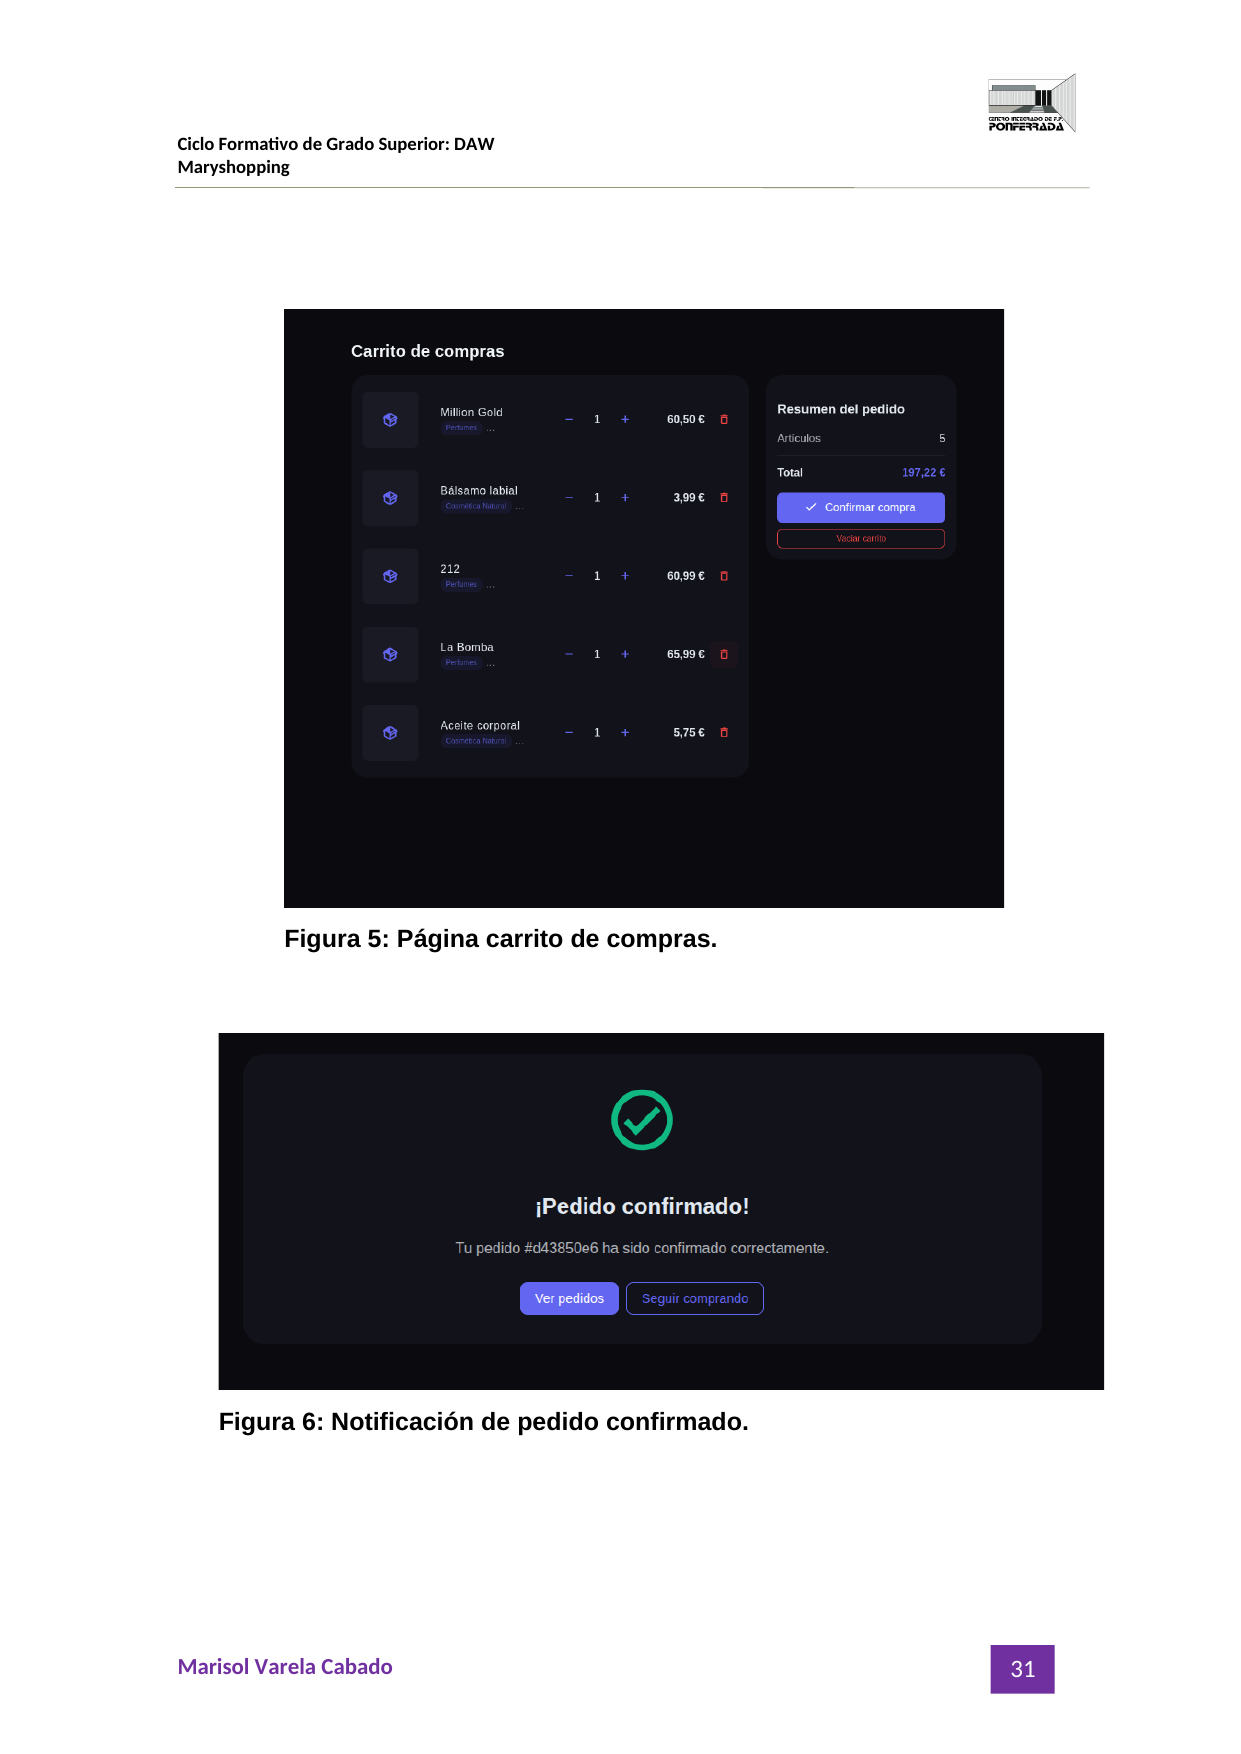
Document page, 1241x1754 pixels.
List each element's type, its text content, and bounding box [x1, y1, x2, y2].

text Figura 5: Página carrito de compras. [284, 908, 1004, 953]
picture [284, 309, 1005, 908]
picture [218, 1033, 1105, 1390]
text Figura 6: Notificación de pedido confirmado. [218, 1390, 1104, 1435]
